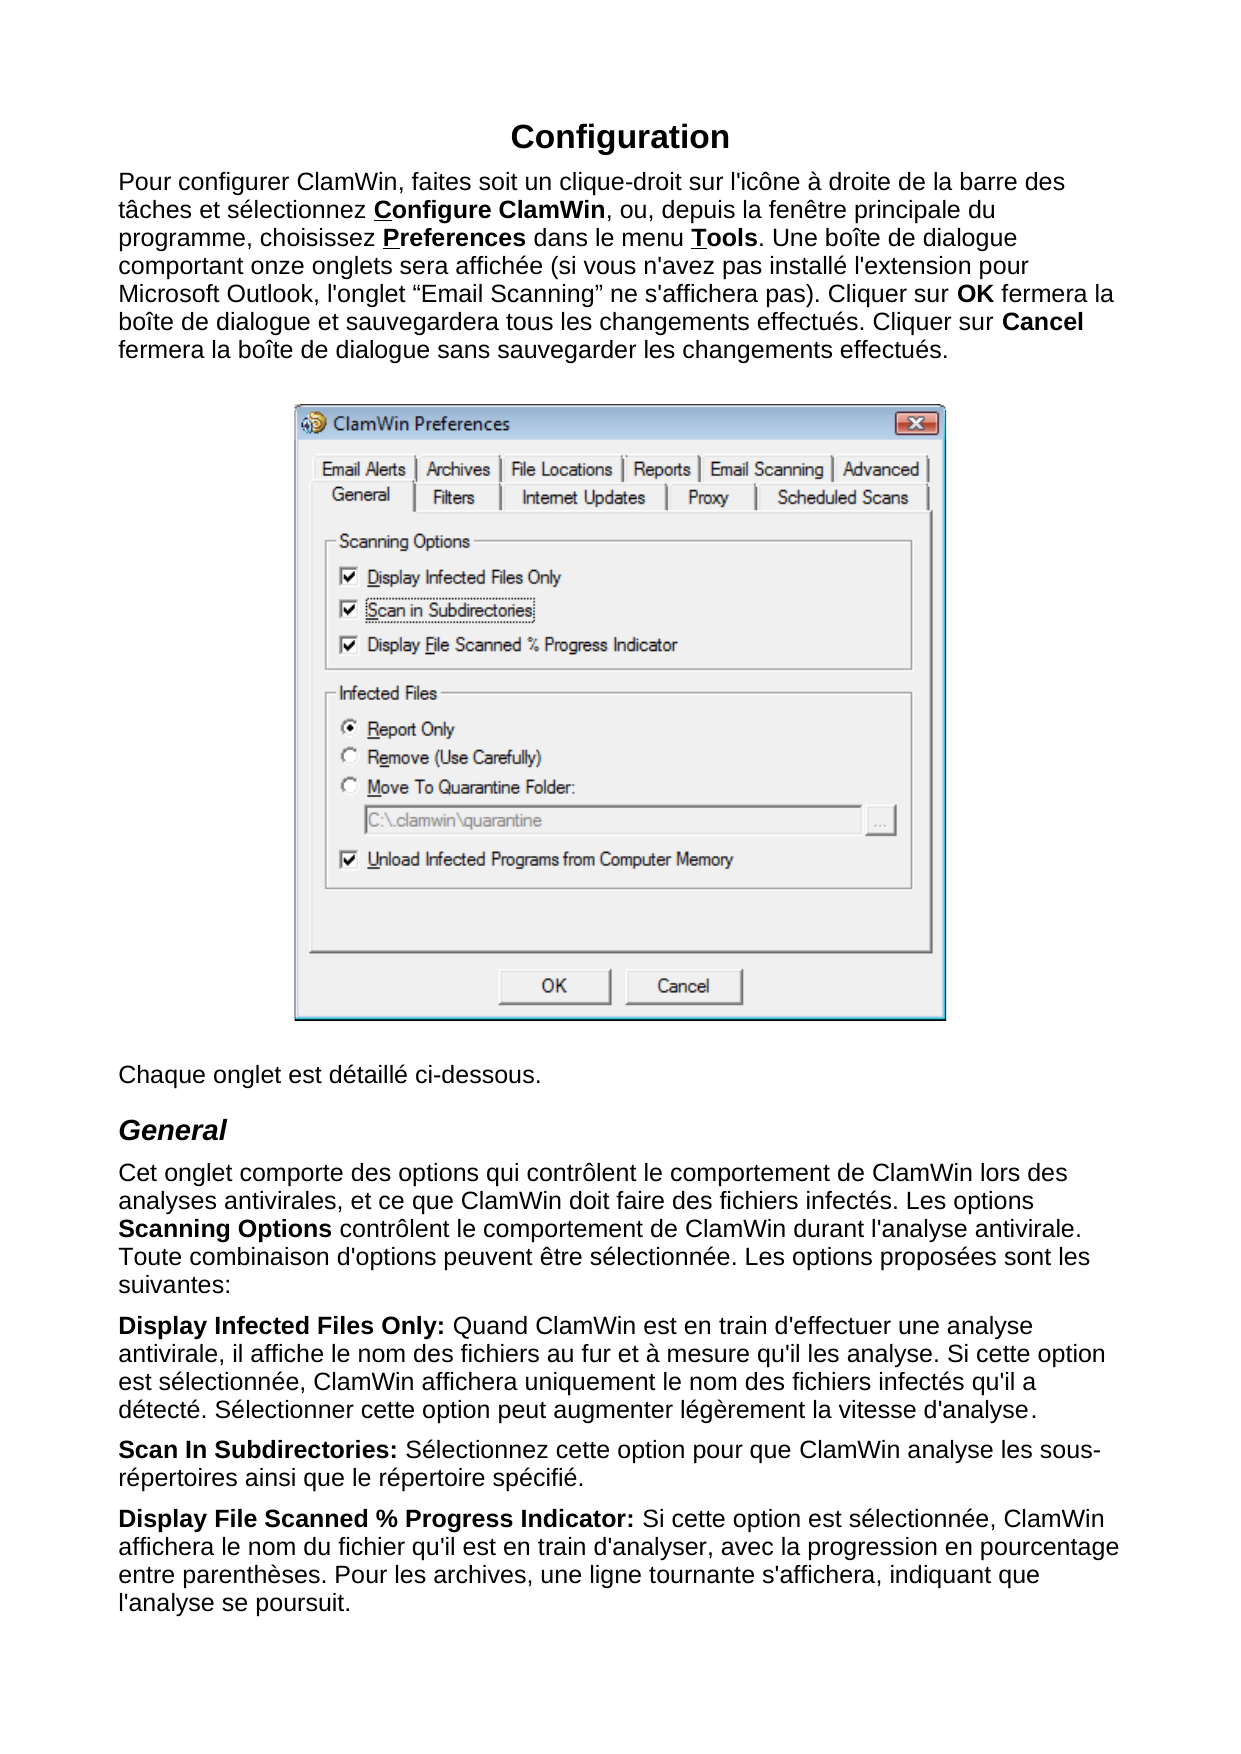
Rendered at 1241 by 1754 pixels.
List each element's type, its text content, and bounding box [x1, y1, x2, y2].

text Pour configurer ClamWin, faites soit un clique-droit sur l'icône à droite de la barre des tâches et sélectionnez Configure ClamWin, ou, depuis la fenêtre principale du programme, choisissez Preferences dans le menu Tools. Une boîte de dialogue comportant onze onglets sera affichée (si vous n'avez pas installé l'extension pour Microsoft Outlook, l'onglet “Email Scanning” ne s'affichera pas). Cliquer sur OK fermera la boîte de dialogue et sauvegardera tous les changements effectués. Cliquer sur Cancel fermera la boîte de dialogue sans sauvegarder les changements effectués. [118, 168, 1122, 364]
subtitle Configuration [118, 118, 1122, 155]
picture [294, 404, 947, 1021]
subtitle General [118, 1114, 1122, 1146]
text Chaque onglet est détaillé ci-dessous. [118, 1061, 1122, 1089]
text Cet onglet comporte des options qui contrôlent le comportement de ClamWin lors des analyses antivirales, et ce que ClamWin doit faire des fichiers infectés. Les options Scanning Options contrôlent le comportement de ClamWin durant l'analyse antivirale. Toute combinaison d'options peuvent être sélectionnée. Les options proposées sont les suivantes: [118, 1159, 1122, 1299]
text Display Infected Files Only: Quand ClamWin est en train d'effectuer une analyse antivirale, il affiche le nom des fichiers au fur et à mesure qu'il les analyse. Si cette option est sélectionnée, ClamWin affichera uniquement le nom des fichiers infectés qu'il a détecté. Sélectionner cette option peut augmenter légèrement la vitesse d'analyse. [118, 1312, 1122, 1424]
text Display File Scanned % Progress Indicator: Si cette option est sélectionnée, ClamWin affichera le nom du fichier qu'il est en train d'analyser, avec la progression en pourcentage entre parenthèses. Pour les archives, une ligne tournante s'affichera, indiquant que l'analyse se poursuit. [118, 1505, 1122, 1617]
text Scan In Subdirectories: Sélectionnez cette option pour que ClamWin analyse les sous-répertoires ainsi que le répertoire spécifié. [118, 1436, 1122, 1492]
